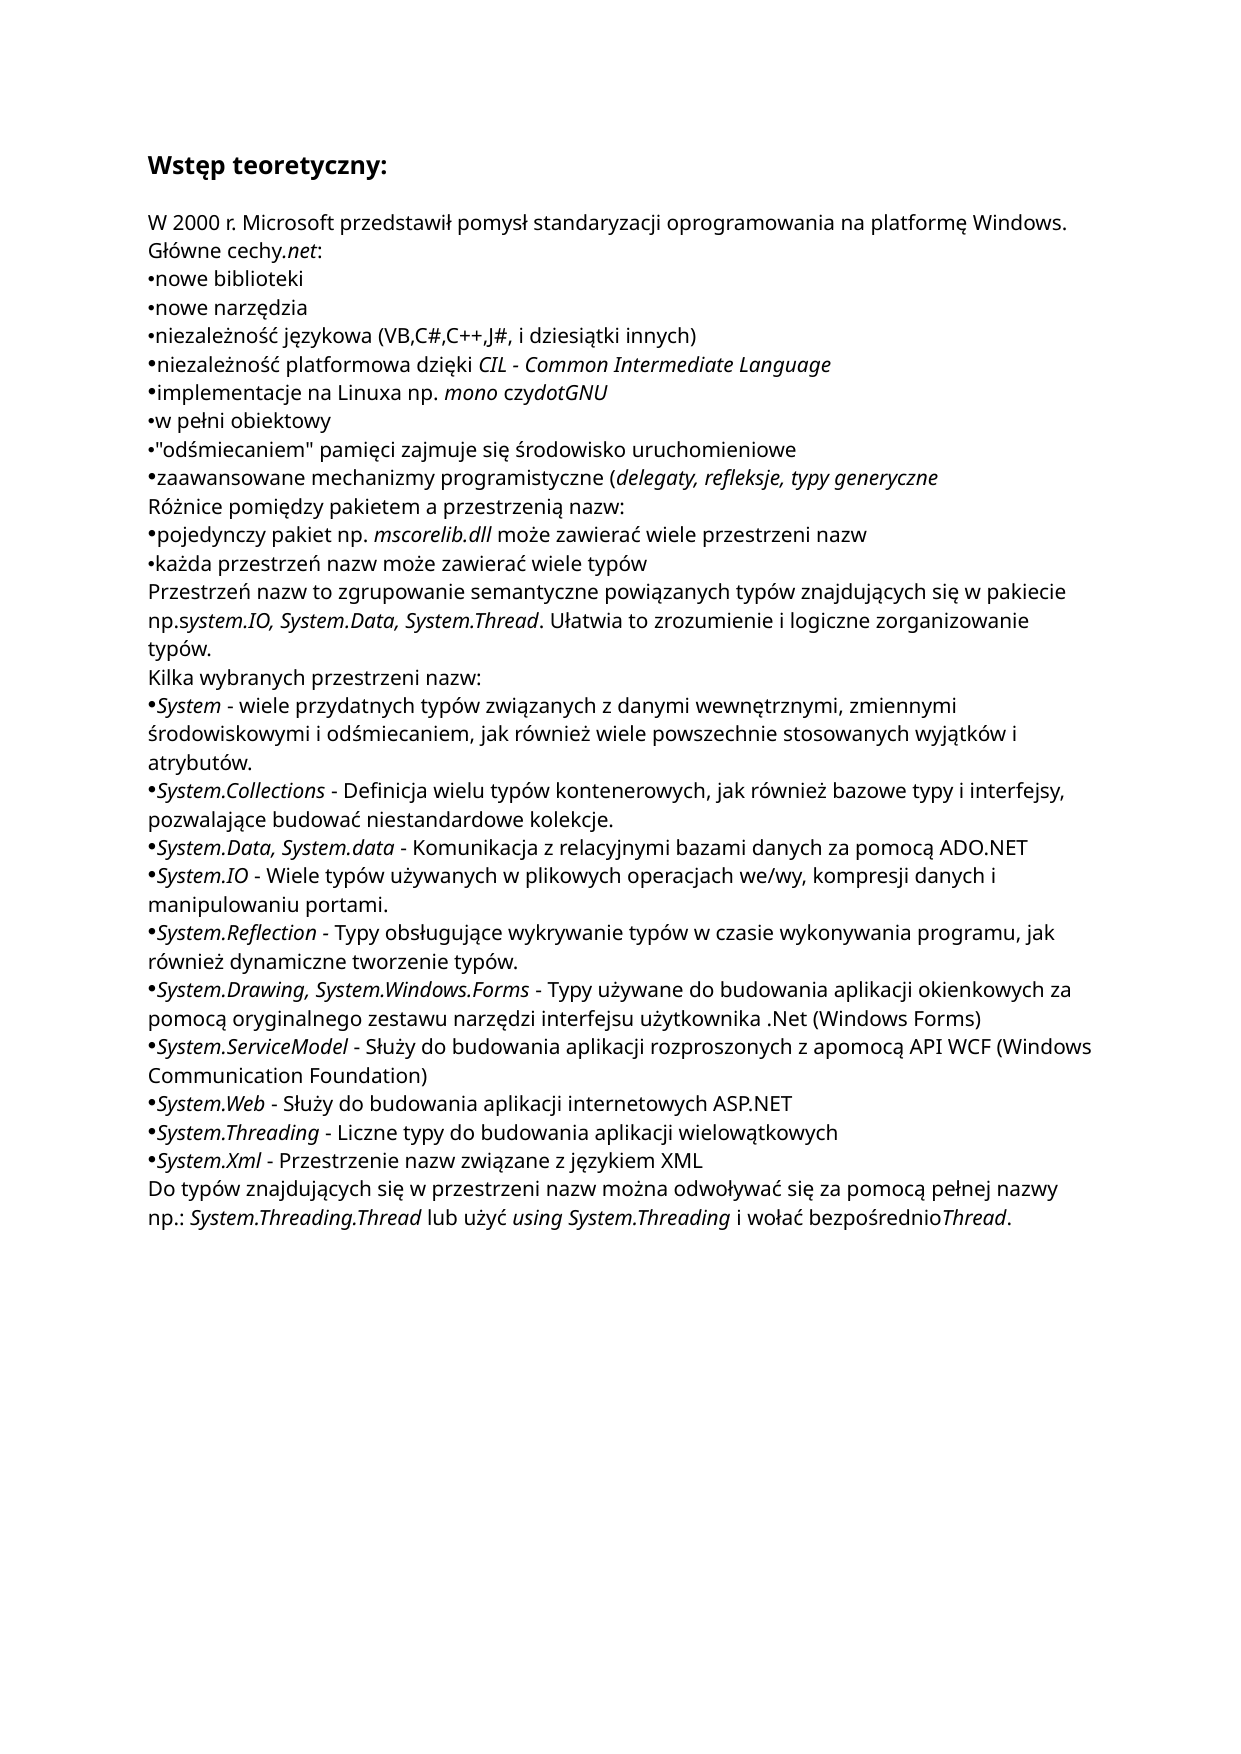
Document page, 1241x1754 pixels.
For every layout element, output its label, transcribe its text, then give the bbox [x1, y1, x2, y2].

text Różnice pomiędzy pakietem a przestrzenią nazw: [148, 492, 1093, 520]
text Do typów znajdujących się w przestrzeni nazw można odwoływać się za pomocą pełnej nazwy np.: System.Threading.Thread lub użyć using System.Threading i wołać bezpośrednioThread. [148, 1174, 1093, 1231]
list System.IO - Wiele typów używanych w plikowych operacjach we/wy, kompresji danych i manipulowaniu portami. [148, 862, 1093, 918]
list nowe biblioteki [148, 264, 1093, 293]
list implementacje na Linuxa np. mono czydotGNU [148, 378, 1093, 407]
list System.Threading - Liczne typy do budowania aplikacji wielowątkowych [148, 1118, 1093, 1146]
list niezależność platformowa dzięki CIL - Common Intermediate Language [148, 350, 1093, 378]
list System.ServiceModel - Służy do budowania aplikacji rozproszonych z apomocą API WCF (Windows Communication Foundation) [148, 1032, 1093, 1089]
list "odśmiecaniem" pamięci zajmuje się środowisko uruchomieniowe [148, 435, 1093, 463]
text Przestrzeń nazw to zgrupowanie semantyczne powiązanych typów znajdujących się w pakiecie np.system.IO, System.Data, System.Thread. Ułatwia to zrozumienie i logiczne zorganizowanie typów. Kilka wybranych przestrzeni nazw: [148, 577, 1093, 691]
list System.Reflection - Typy obsługujące wykrywanie typów w czasie wykonywania programu, jak również dynamiczne tworzenie typów. [148, 918, 1093, 975]
list System.Collections - Definicja wielu typów kontenerowych, jak również bazowe typy i interfejsy, pozwalające budować niestandardowe kolekcje. [148, 776, 1093, 833]
text W 2000 r. Microsoft przedstawił pomysł standaryzacji oprogramowania na platformę Windows. Główne cechy.net: [148, 208, 1093, 264]
list zaawansowane mechanizmy programistyczne (delegaty, refleksje, typy generyczne [148, 463, 1093, 492]
list każda przestrzeń nazw może zawierać wiele typów [148, 549, 1093, 577]
list System.Data, System.data - Komunikacja z relacyjnymi bazami danych za pomocą ADO.NET [148, 833, 1093, 862]
list System.Web - Służy do budowania aplikacji internetowych ASP.NET [148, 1089, 1093, 1118]
list pojedynczy pakiet np. mscorelib.dll może zawierać wiele przestrzeni nazw [148, 520, 1093, 549]
list w pełni obiektowy [148, 407, 1093, 435]
text Wstęp teoretyczny: [148, 148, 1093, 182]
list System.Drawing, System.Windows.Forms - Typy używane do budowania aplikacji okienkowych za pomocą oryginalnego zestawu narzędzi interfejsu użytkownika .Net (Windows Forms) [148, 975, 1093, 1032]
list niezależność językowa (VB,C#,C++,J#, i dziesiątki innych) [148, 321, 1093, 350]
list nowe narzędzia [148, 293, 1093, 321]
list System.Xml - Przestrzenie nazw związane z językiem XML [148, 1146, 1093, 1174]
list System - wiele przydatnych typów związanych z danymi wewnętrznymi, zmiennymi środowiskowymi i odśmiecaniem, jak również wiele powszechnie stosowanych wyjątków i atrybutów. [148, 691, 1093, 776]
